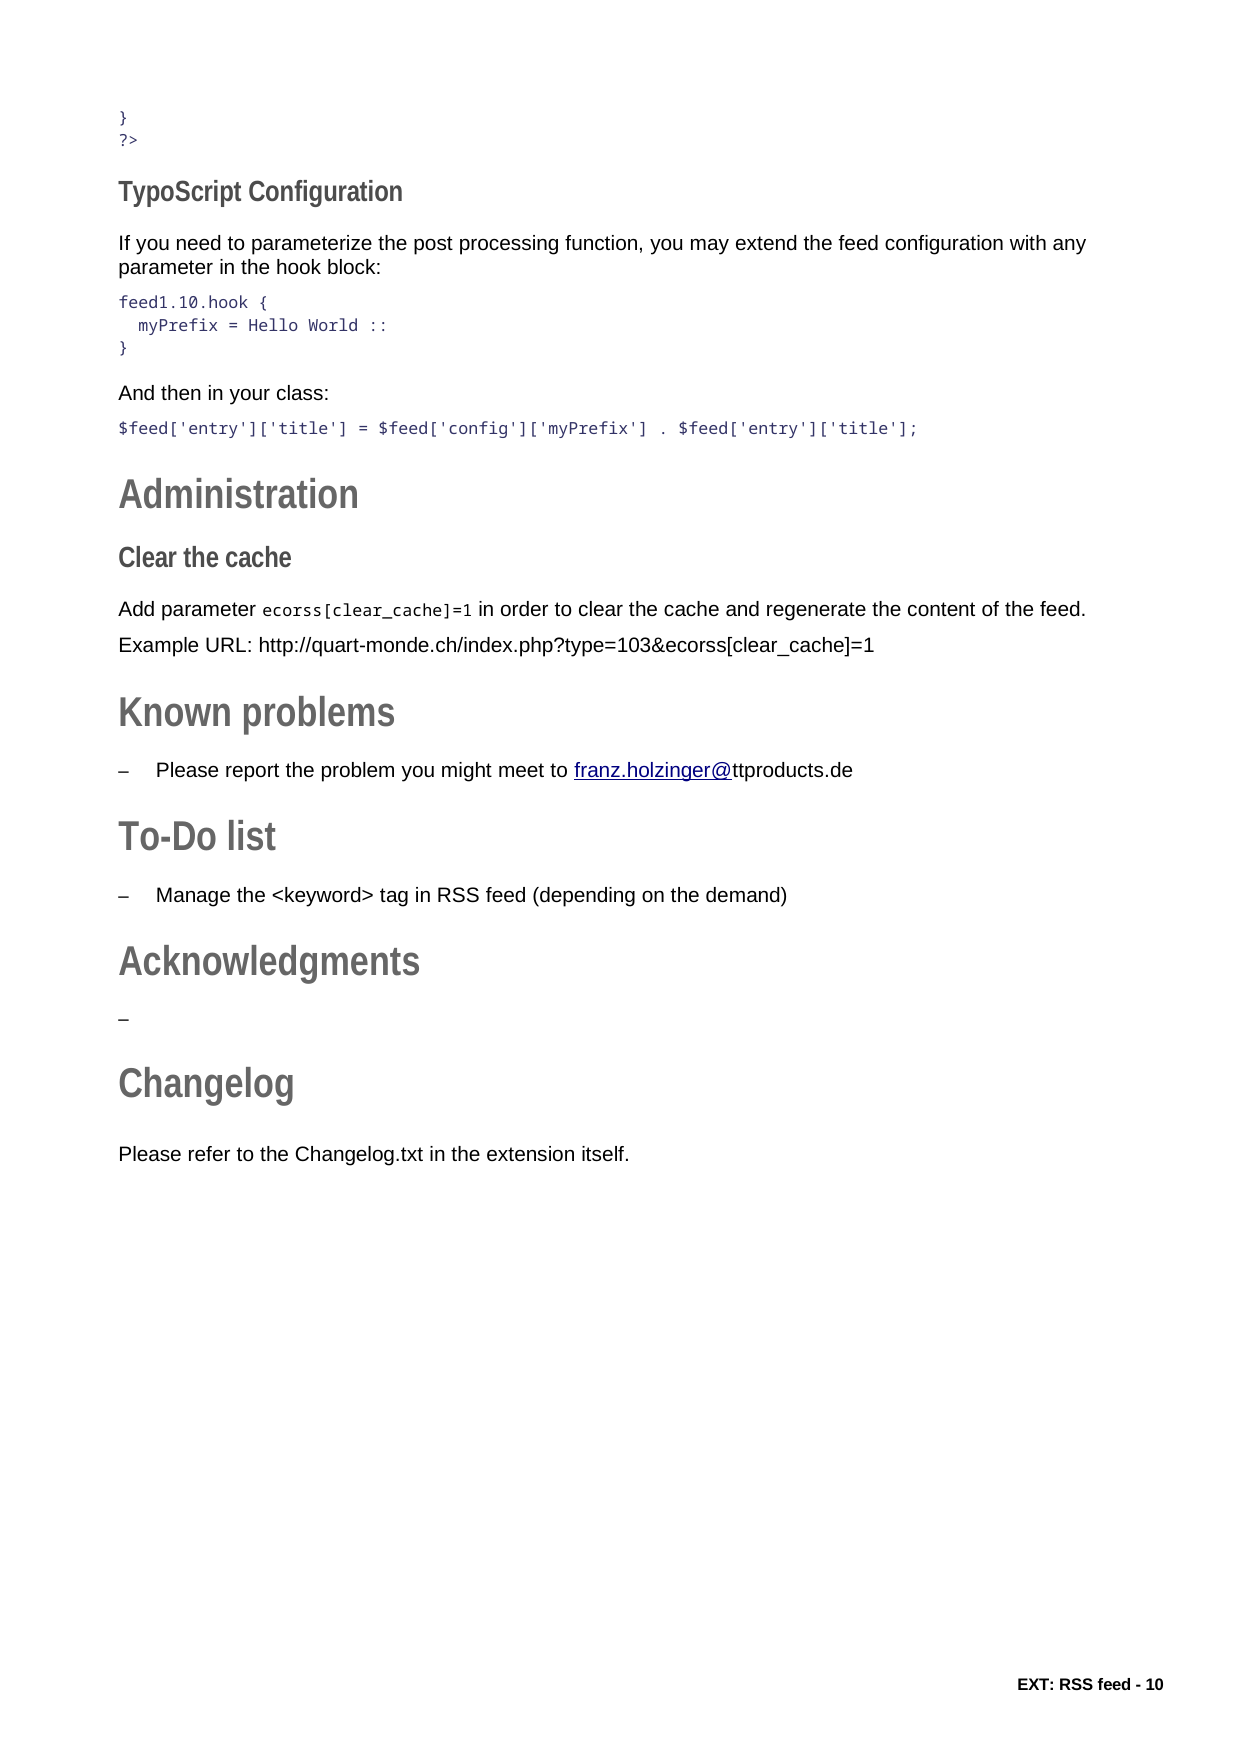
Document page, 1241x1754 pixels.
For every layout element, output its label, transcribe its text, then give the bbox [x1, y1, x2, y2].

text } [118, 336, 1163, 359]
text feed1.10.hook { [118, 291, 1163, 314]
text If you need to parameterize the post processing function, you may extend the feed configuration with any parameter in the hook block: [118, 232, 1163, 279]
subtitle TypoScript Configuration [118, 175, 1163, 208]
text Please refer to the Changelog.txt in the extension itself. [118, 1143, 1163, 1166]
subtitle To-Do list [118, 812, 1163, 860]
list Please report the problem you might meet to franz.holzinger@ttproducts.de [118, 759, 1163, 782]
text Add parameter ecorss[clear_cache]=1 in order to clear the cache and regenerate the content of the feed. [118, 597, 1163, 621]
text } [118, 106, 1163, 129]
text $feed['entry']['title'] = $feed['config']['myPrefix'] . $feed['entry']['title']; [118, 417, 1163, 440]
subtitle Changelog [118, 1058, 1163, 1107]
subtitle Clear the cache [118, 541, 1163, 574]
subtitle Known problems [118, 687, 1163, 735]
subtitle Administration [118, 469, 1163, 517]
text myPrefix = Hello World :: [118, 314, 1163, 336]
text ?> [118, 129, 1163, 151]
text Example URL: http://quart-monde.ch/index.php?type=103&ecorss[clear_cache]=1 [118, 634, 1163, 657]
text And then in your class: [118, 381, 1163, 405]
list Manage the <keyword> tag in RSS feed (depending on the demand) [118, 883, 1163, 907]
subtitle Acknowledgments [118, 936, 1163, 984]
